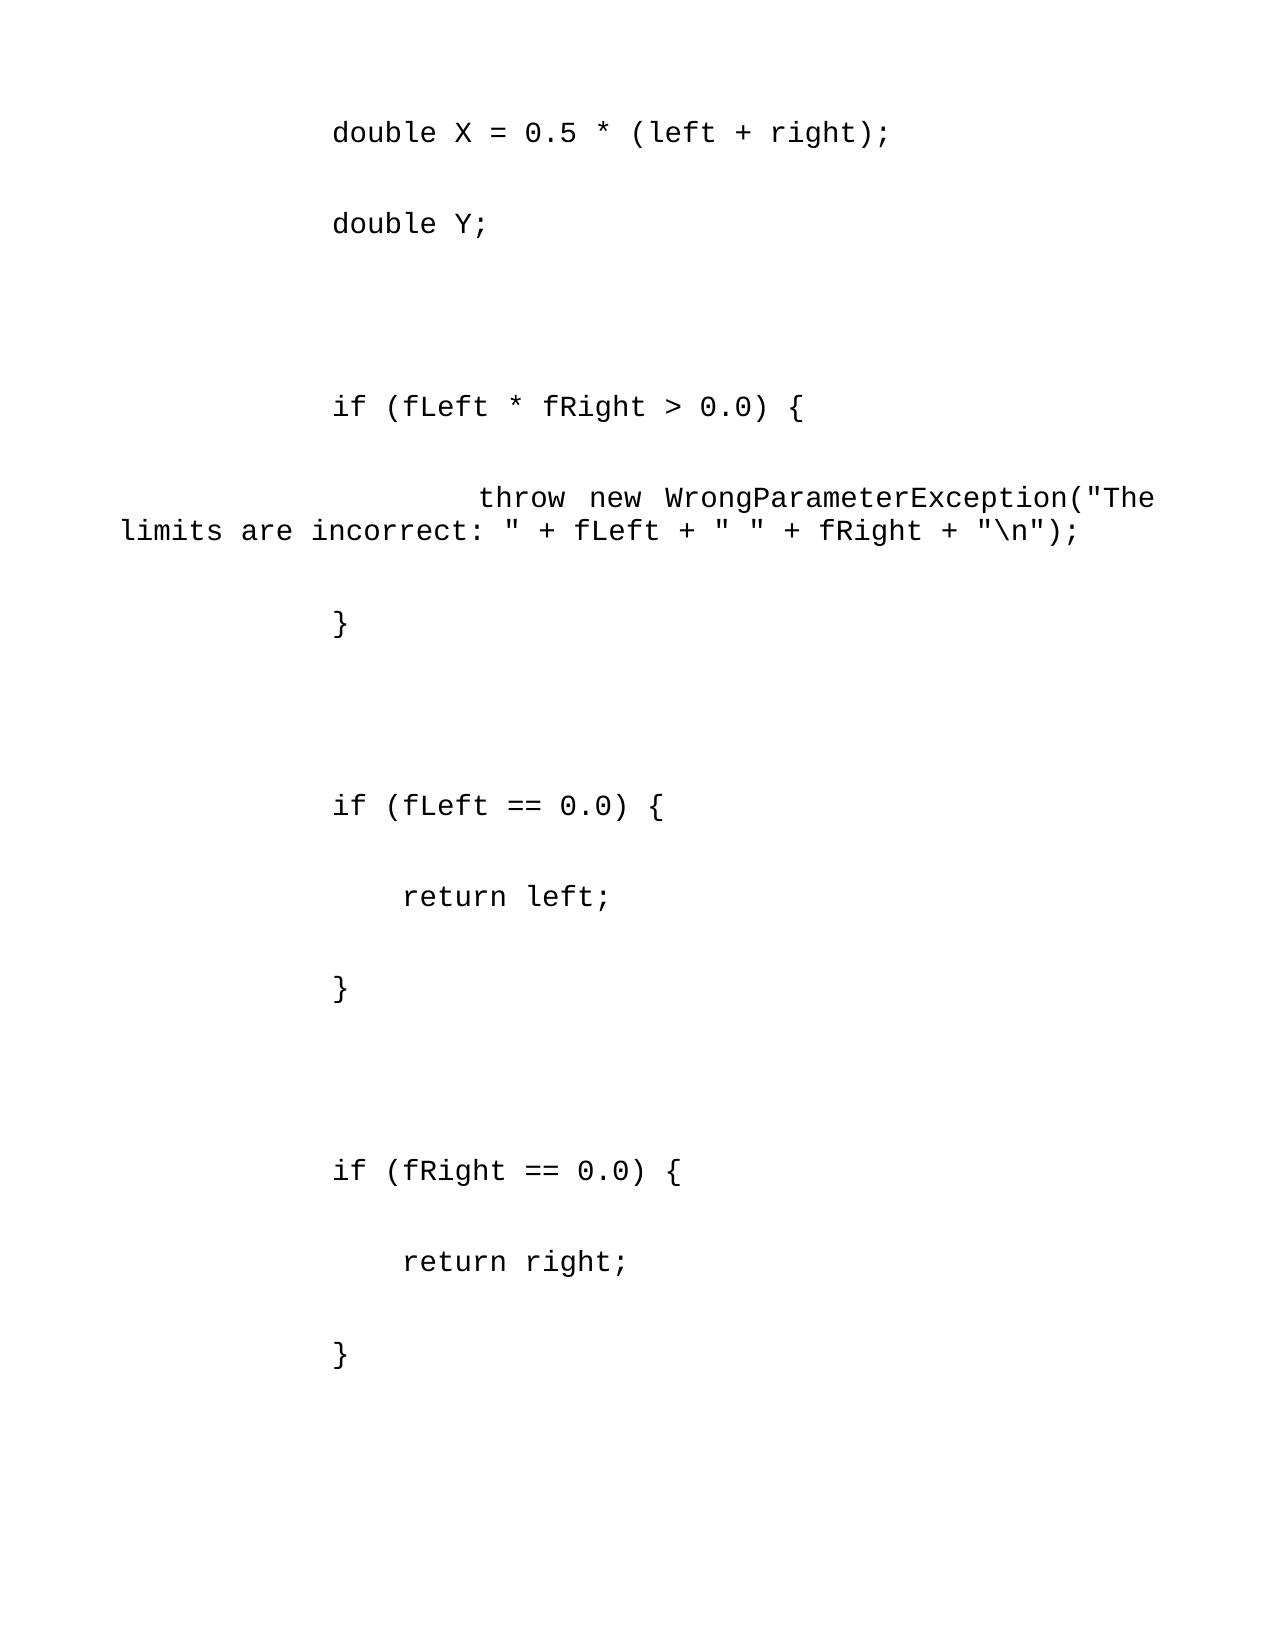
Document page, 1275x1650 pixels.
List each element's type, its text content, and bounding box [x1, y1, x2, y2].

text } [118, 1339, 1157, 1372]
text } [118, 608, 1157, 641]
text return left; [118, 882, 1157, 915]
text double Y; [118, 209, 1157, 242]
text throw new WrongParameterException("The limits are incorrect: " + fLeft + " " + fRight + "\n"); [118, 483, 1157, 549]
text } [118, 973, 1157, 1006]
text if (fLeft * fRight > 0.0) { [118, 392, 1157, 425]
text double X = 0.5 * (left + right); [118, 118, 1157, 151]
text return right; [118, 1247, 1157, 1280]
text if (fLeft == 0.0) { [118, 791, 1157, 824]
text if (fRight == 0.0) { [118, 1156, 1157, 1189]
